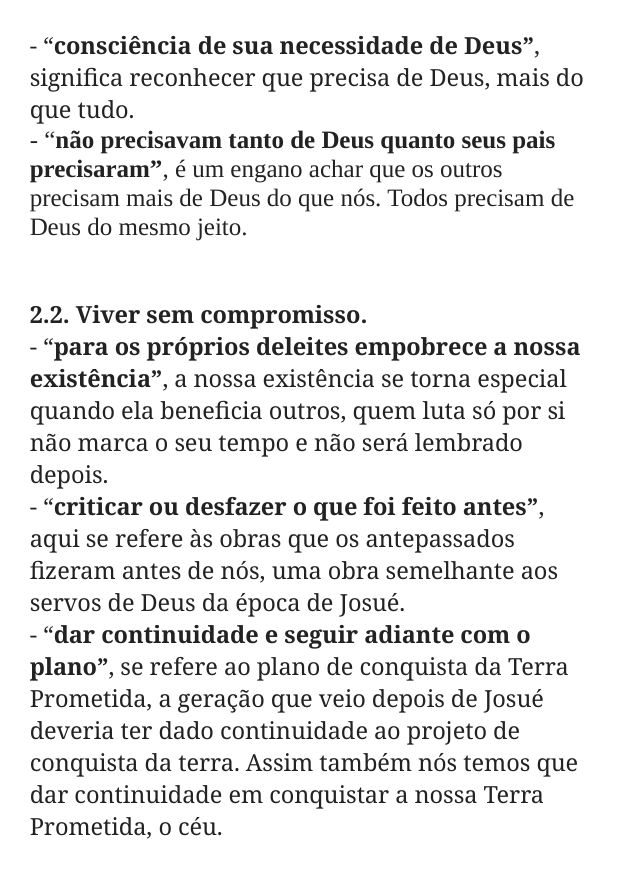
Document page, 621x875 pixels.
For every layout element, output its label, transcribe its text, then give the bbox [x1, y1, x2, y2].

text - “consciência de sua necessidade de Deus”, significa reconhecer que precisa de Deus, mais do que tudo. [29, 29, 591, 125]
text - “não precisavam tanto de Deus quanto seus pais precisaram”, é um engano achar que os outros precisam mais de Deus do que nós. Todos precisam de Deus do mesmo jeito. [29, 125, 591, 269]
text - “dar continuidade e seguir adiante com o plano”, se refere ao plano de conquista da Terra Prometida, a geração que veio depois de Josué deveria ter dado continuidade ao projeto de conquista da terra. Assim também nós temos que dar continuidade em conquistar a nossa Terra Prometida, o céu. [29, 618, 591, 842]
text - “para os próprios deleites empobrece a nossa existência”, a nossa existência se torna especial quando ela beneficia outros, quem luta só por si não marca o seu tempo e não será lembrado depois. [29, 331, 591, 491]
text - “criticar ou desfazer o que foi feito antes”, aqui se refere às obras que os antepassados fizeram antes de nós, uma obra semelhante aos servos de Deus da época de Josué. [29, 491, 591, 618]
text 2.2. Viver sem compromisso. [29, 299, 591, 331]
